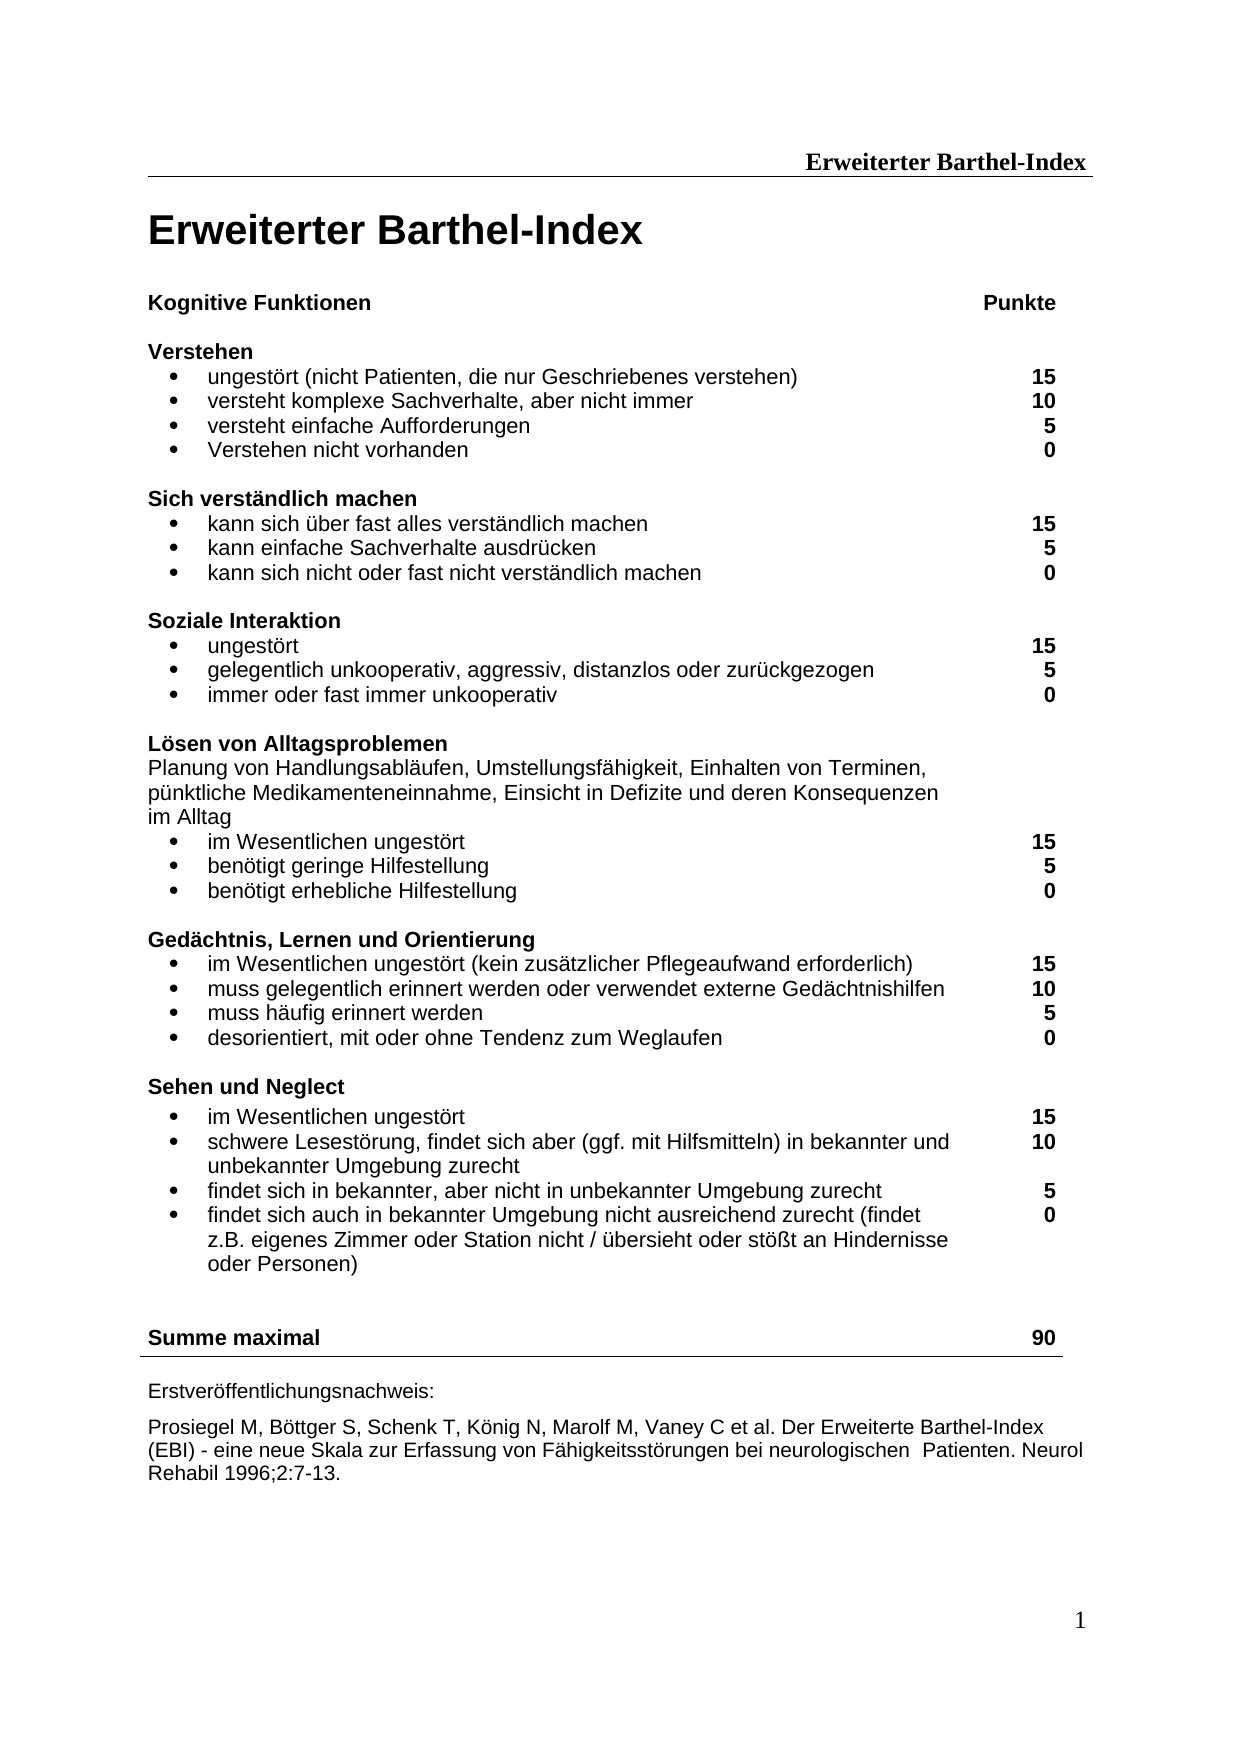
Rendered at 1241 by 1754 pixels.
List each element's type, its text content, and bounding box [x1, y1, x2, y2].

table_cell 0 [960, 683, 1063, 707]
table_cell [140, 462, 960, 487]
table_cell Verstehen nicht vorhanden [163, 438, 960, 462]
table_cell Soziale Interaktion [140, 609, 960, 634]
table_cell [140, 1105, 162, 1129]
table_cell [140, 1178, 162, 1203]
table_cell versteht komplexe Sachverhalte, aber nicht immer [163, 389, 960, 413]
table_cell [140, 707, 960, 732]
table_cell 5 [960, 658, 1063, 683]
table_cell [960, 707, 1063, 732]
table_cell [960, 928, 1063, 952]
table_cell im Wesentlichen ungestört (kein zusätzlicher Pflegeaufwand erforderlich) [163, 952, 960, 976]
subtitle Erweiterter Barthel-Index [148, 207, 1093, 253]
table_cell [960, 1276, 1063, 1301]
table_cell kann einfache Sachverhalte ausdrücken [163, 536, 960, 560]
table_cell kann sich nicht oder fast nicht verständlich machen [163, 560, 960, 585]
table_cell Sich verständlich machen [140, 487, 960, 511]
text Erstveröffentlichungsnachweis: [148, 1379, 1093, 1403]
table_cell 15 [960, 511, 1063, 536]
table_cell [140, 1025, 162, 1050]
table_cell Lösen von Alltagsproblemen [140, 732, 960, 756]
table_cell [140, 1203, 162, 1276]
table_cell Verstehen [140, 340, 960, 364]
table_cell [960, 609, 1063, 634]
table_cell [140, 1050, 1063, 1074]
table_cell [140, 634, 162, 658]
table_cell 15 [960, 364, 1063, 389]
table_cell [140, 683, 162, 707]
table_cell 0 [960, 560, 1063, 585]
table_cell [140, 1129, 162, 1178]
table_cell [140, 903, 960, 927]
table_cell muss gelegentlich erinnert werden oder verwendet externe Gedächtnishilfen [163, 976, 960, 1001]
table_cell 5 [960, 1178, 1063, 1203]
table_cell benötigt erhebliche Hilfestellung [163, 879, 960, 903]
table_cell [140, 511, 162, 536]
table_cell [140, 658, 162, 683]
table_cell [960, 315, 1063, 340]
table_cell findet sich auch in bekannter Umgebung nicht ausreichend zurecht (findet z.B. eigenes Zimmer oder Station nicht / übersieht oder stößt an Hindernisse oder Personen) [163, 1203, 960, 1276]
table_header Punkte [960, 291, 1063, 315]
table_cell [960, 756, 1063, 829]
table_cell 5 [960, 1001, 1063, 1025]
table_cell 10 [960, 389, 1063, 413]
table_cell desorientiert, mit oder ohne Tendenz zum Weglaufen [163, 1025, 960, 1050]
table_cell 0 [960, 1203, 1063, 1276]
table_cell [960, 487, 1063, 511]
table_cell [960, 732, 1063, 756]
table_cell [140, 389, 162, 413]
table_cell [140, 536, 162, 560]
table_cell [140, 976, 162, 1001]
table_cell Summe maximal [140, 1301, 960, 1356]
table_cell gelegentlich unkooperativ, aggressiv, distanzlos oder zurückgezogen [163, 658, 960, 683]
table_cell [140, 854, 162, 878]
table_cell versteht einfache Aufforderungen [163, 413, 960, 438]
table_cell [960, 462, 1063, 487]
table_cell 5 [960, 854, 1063, 878]
table_cell immer oder fast immer unkooperativ [163, 683, 960, 707]
table_cell findet sich in bekannter, aber nicht in unbekannter Umgebung zurecht [163, 1178, 960, 1203]
table_cell [960, 903, 1063, 927]
table_cell 5 [960, 413, 1063, 438]
table_cell muss häufig erinnert werden [163, 1001, 960, 1025]
table_cell [140, 585, 960, 609]
table_cell 0 [960, 438, 1063, 462]
table_cell 5 [960, 536, 1063, 560]
table_cell [140, 364, 162, 389]
table_cell im Wesentlichen ungestört [163, 1105, 960, 1129]
table_cell [140, 438, 162, 462]
table_cell [140, 879, 162, 903]
table_cell 15 [960, 952, 1063, 976]
table_cell 15 [960, 1105, 1063, 1129]
table_cell [140, 560, 162, 585]
table_cell [140, 315, 960, 340]
table_cell [140, 952, 162, 976]
table_cell 0 [960, 879, 1063, 903]
table_cell kann sich über fast alles verständlich machen [163, 511, 960, 536]
table_cell im Wesentlichen ungestört [163, 830, 960, 854]
table_cell ungestört (nicht Patienten, die nur Geschriebenes verstehen) [163, 364, 960, 389]
table_cell 15 [960, 830, 1063, 854]
table_cell [140, 1001, 162, 1025]
table_cell Sehen und Neglect [140, 1074, 1063, 1105]
table_cell benötigt geringe Hilfestellung [163, 854, 960, 878]
table_cell schwere Lesestörung, findet sich aber (ggf. mit Hilfsmitteln) in bekannter und unbekannter Umgebung zurecht [163, 1129, 960, 1178]
table_cell Gedächtnis, Lernen und Orientierung [140, 928, 960, 952]
table_header Kognitive Funktionen [140, 291, 960, 315]
table_cell [140, 413, 162, 438]
table_cell [960, 585, 1063, 609]
text Prosiegel M, Böttger S, Schenk T, König N, Marolf M, Vaney C et al. Der Erweiterte Barthel-Index (EBI) - eine neue Skala zur Erfassung von Fähigkeitsstörungen bei neurologischen Patienten. Neurol Rehabil 1996;2:7-13. [148, 1415, 1093, 1485]
table_cell [140, 1276, 960, 1301]
table_cell 15 [960, 634, 1063, 658]
table_cell [140, 830, 162, 854]
table_cell 90 [960, 1301, 1063, 1356]
table_cell ungestört [163, 634, 960, 658]
table_cell 10 [960, 976, 1063, 1001]
table_cell Planung von Handlungsabläufen, Umstellungsfähigkeit, Einhalten von Terminen, pünktliche Medikamenteneinnahme, Einsicht in Defizite und deren Konsequenzen im Alltag [140, 756, 960, 829]
table_cell 10 [960, 1129, 1063, 1178]
table_cell [960, 340, 1063, 364]
table_cell 0 [960, 1025, 1063, 1050]
